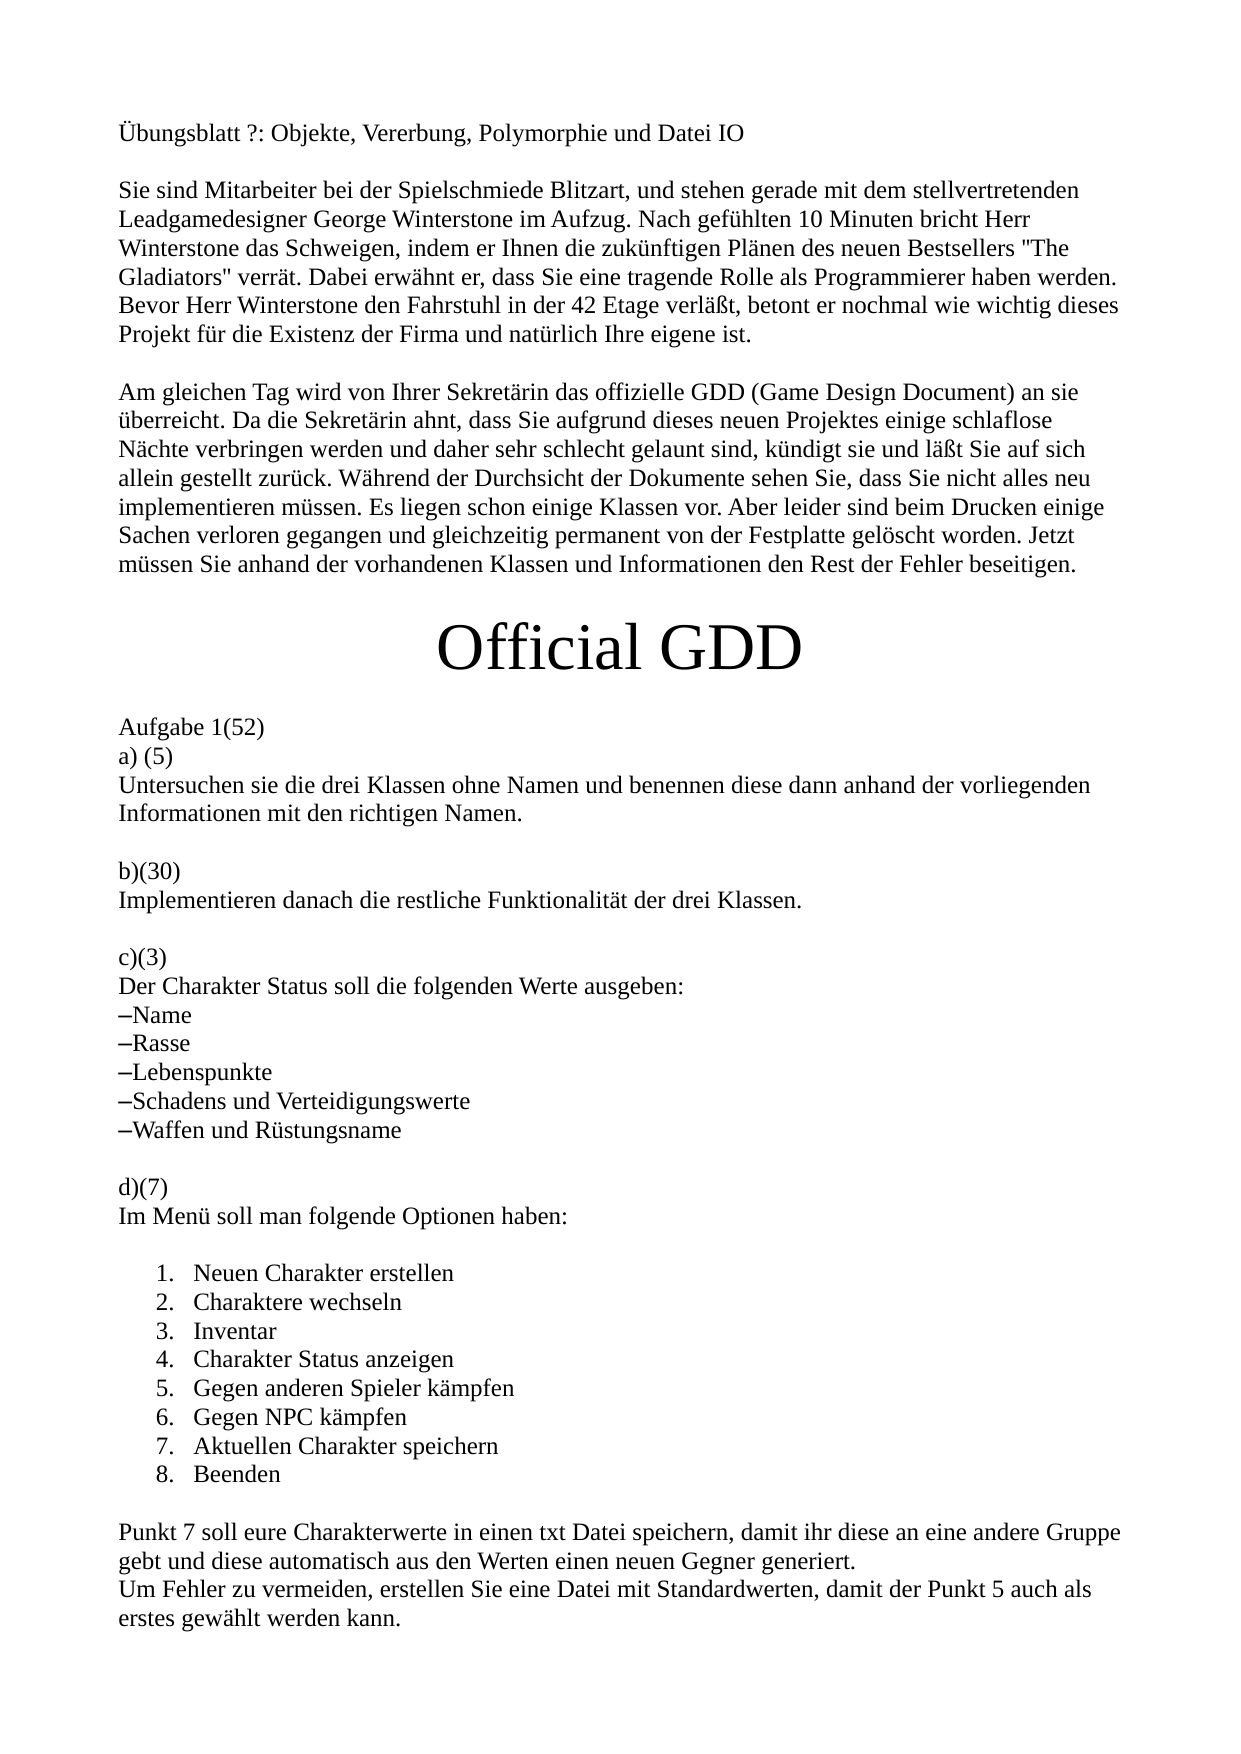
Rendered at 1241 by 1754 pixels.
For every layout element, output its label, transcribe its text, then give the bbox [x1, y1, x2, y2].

text Official GDD [118, 607, 1122, 683]
list Name [118, 1000, 1122, 1028]
list Gegen anderen Spieler kämpfen [156, 1373, 1122, 1402]
list Neuen Charakter erstellen [156, 1258, 1122, 1287]
text Sie sind Mitarbeiter bei der Spielschmiede Blitzart, und stehen gerade mit dem stellvertretenden Leadgamedesigner George Winterstone im Aufzug. Nach gefühlten 10 Minuten bricht Herr Winterstone das Schweigen, indem er Ihnen die zukünftigen Plänen des neuen Bestsellers ''The Gladiators'' verrät. Dabei erwähnt er, dass Sie eine tragende Rolle als Programmierer haben werden. Bevor Herr Winterstone den Fahrstuhl in der 42 Etage verläßt, betont er nochmal wie wichtig dieses Projekt für die Existenz der Firma und natürlich Ihre eigene ist. [118, 176, 1122, 348]
list Rasse [118, 1028, 1122, 1057]
text c)(3) [118, 942, 1122, 971]
text b)(30) [118, 856, 1122, 885]
list Schadens und Verteidigungswerte [118, 1086, 1122, 1115]
text Punkt 7 soll eure Charakterwerte in einen txt Datei speichern, damit ihr diese an eine andere Gruppe gebt und diese automatisch aus den Werten einen neuen Gegner generiert. [118, 1517, 1122, 1574]
list Inventar [156, 1316, 1122, 1344]
list Aktuellen Charakter speichern [156, 1431, 1122, 1459]
text Um Fehler zu vermeiden, erstellen Sie eine Datei mit Standardwerten, damit der Punkt 5 auch als erstes gewählt werden kann. [118, 1574, 1122, 1632]
text Am gleichen Tag wird von Ihrer Sekretärin das offizielle GDD (Game Design Document) an sie überreicht. Da die Sekretärin ahnt, dass Sie aufgrund dieses neuen Projektes einige schlaflose Nächte verbringen werden und daher sehr schlecht gelaunt sind, kündigt sie und läßt Sie auf sich allein gestellt zurück. Während der Durchsicht der Dokumente sehen Sie, dass Sie nicht alles neu implementieren müssen. Es liegen schon einige Klassen vor. Aber leider sind beim Drucken einige Sachen verloren gegangen und gleichzeitig permanent von der Festplatte gelöscht worden. Jetzt müssen Sie anhand der vorhandenen Klassen und Informationen den Rest der Fehler beseitigen. [118, 377, 1122, 578]
list Waffen und Rüstungsname [118, 1115, 1122, 1143]
text Informationen mit den richtigen Namen. [118, 798, 1122, 827]
text a) (5) [118, 741, 1122, 770]
list Charakter Status anzeigen [156, 1344, 1122, 1373]
text Aufgabe 1(52) [118, 712, 1122, 741]
text d)(7) [118, 1172, 1122, 1201]
list Gegen NPC kämpfen [156, 1402, 1122, 1431]
list Charaktere wechseln [156, 1287, 1122, 1316]
text Im Menü soll man folgende Optionen haben: [118, 1201, 1122, 1230]
text Untersuchen sie die drei Klassen ohne Namen und benennen diese dann anhand der vorliegenden [118, 770, 1122, 798]
text Übungsblatt ?: Objekte, Vererbung, Polymorphie und Datei IO [118, 118, 1122, 147]
text Implementieren danach die restliche Funktionalität der drei Klassen. [118, 885, 1122, 913]
list Beenden [156, 1459, 1122, 1488]
list Lebenspunkte [118, 1057, 1122, 1086]
text Der Charakter Status soll die folgenden Werte ausgeben: [118, 971, 1122, 1000]
